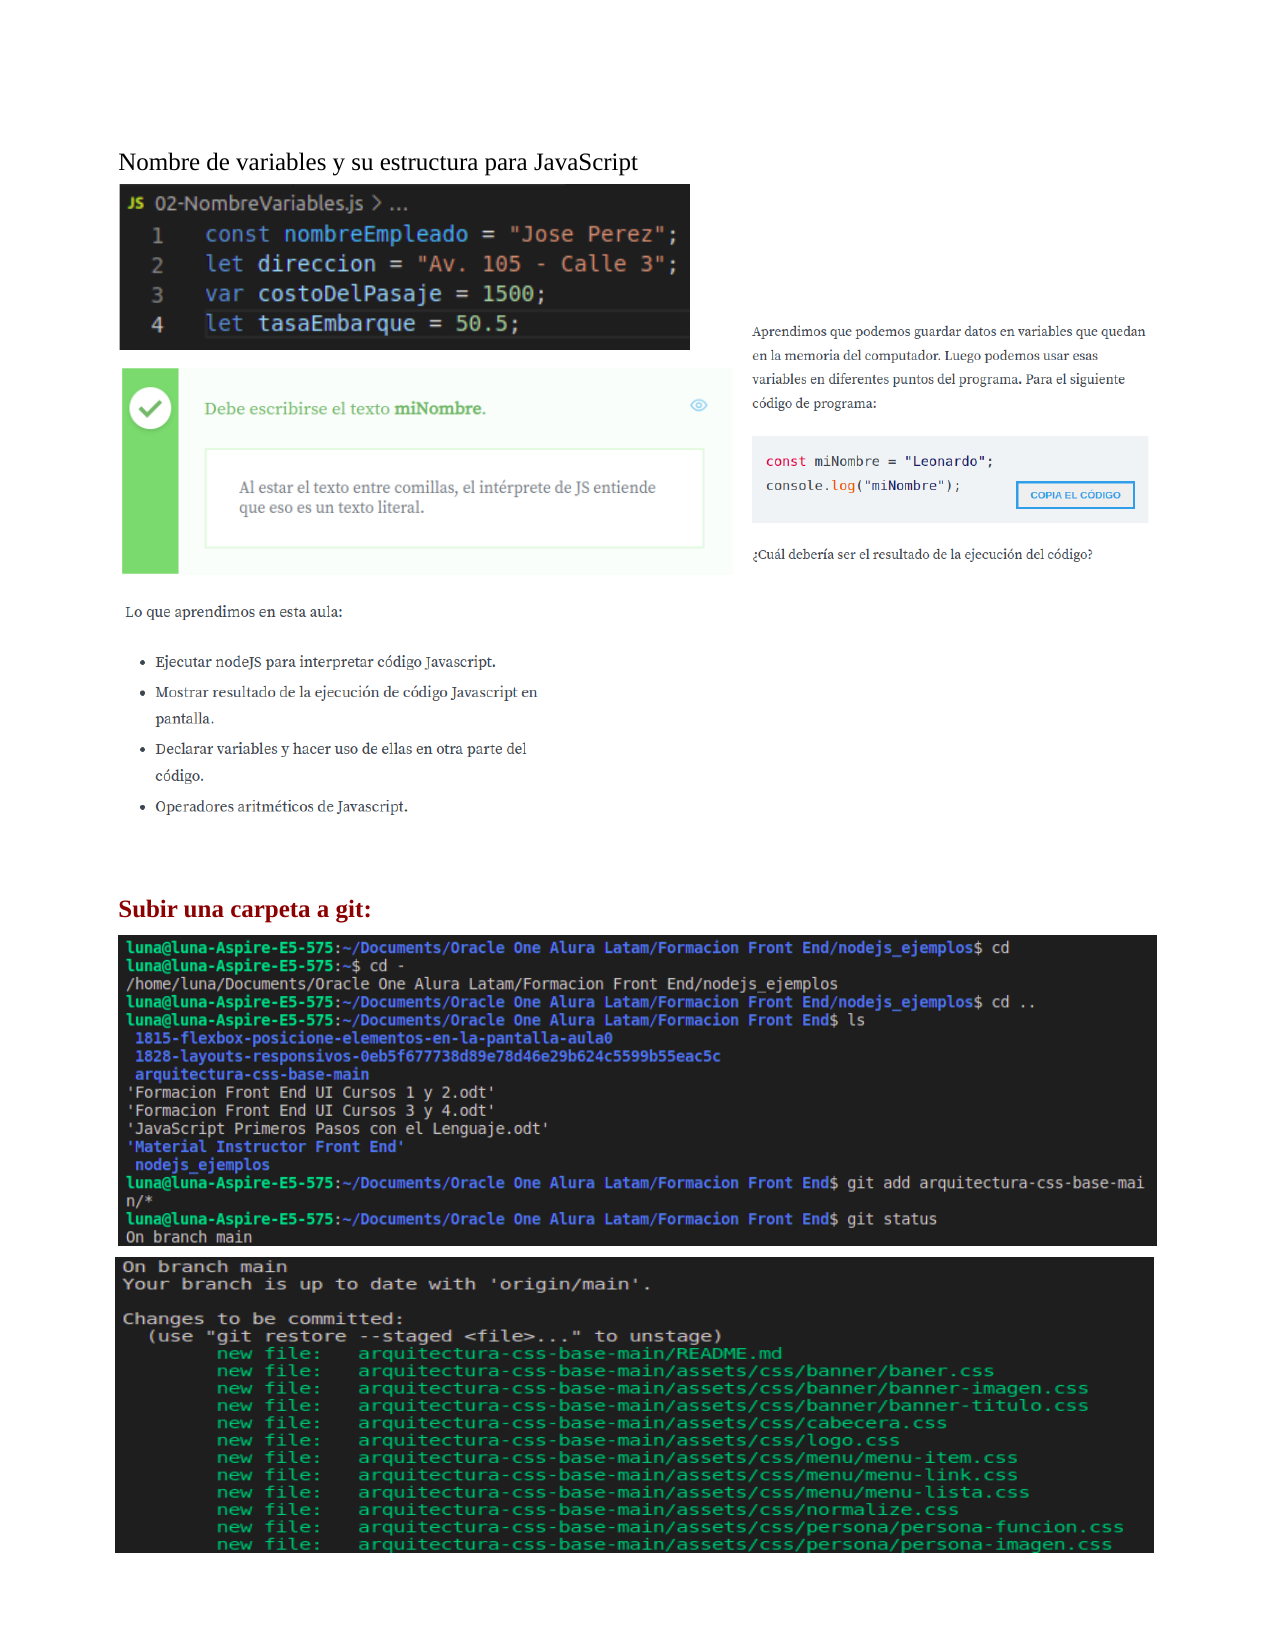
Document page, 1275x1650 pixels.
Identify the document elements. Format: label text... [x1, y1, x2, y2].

picture [117, 599, 539, 822]
picture [118, 362, 738, 579]
picture [118, 935, 1157, 1246]
text Subir una carpeta a git: [118, 894, 1157, 923]
picture [745, 322, 1149, 567]
text Nombre de variables y su estructura para JavaScript [118, 147, 1157, 176]
picture [119, 184, 690, 350]
picture [115, 1257, 1154, 1553]
